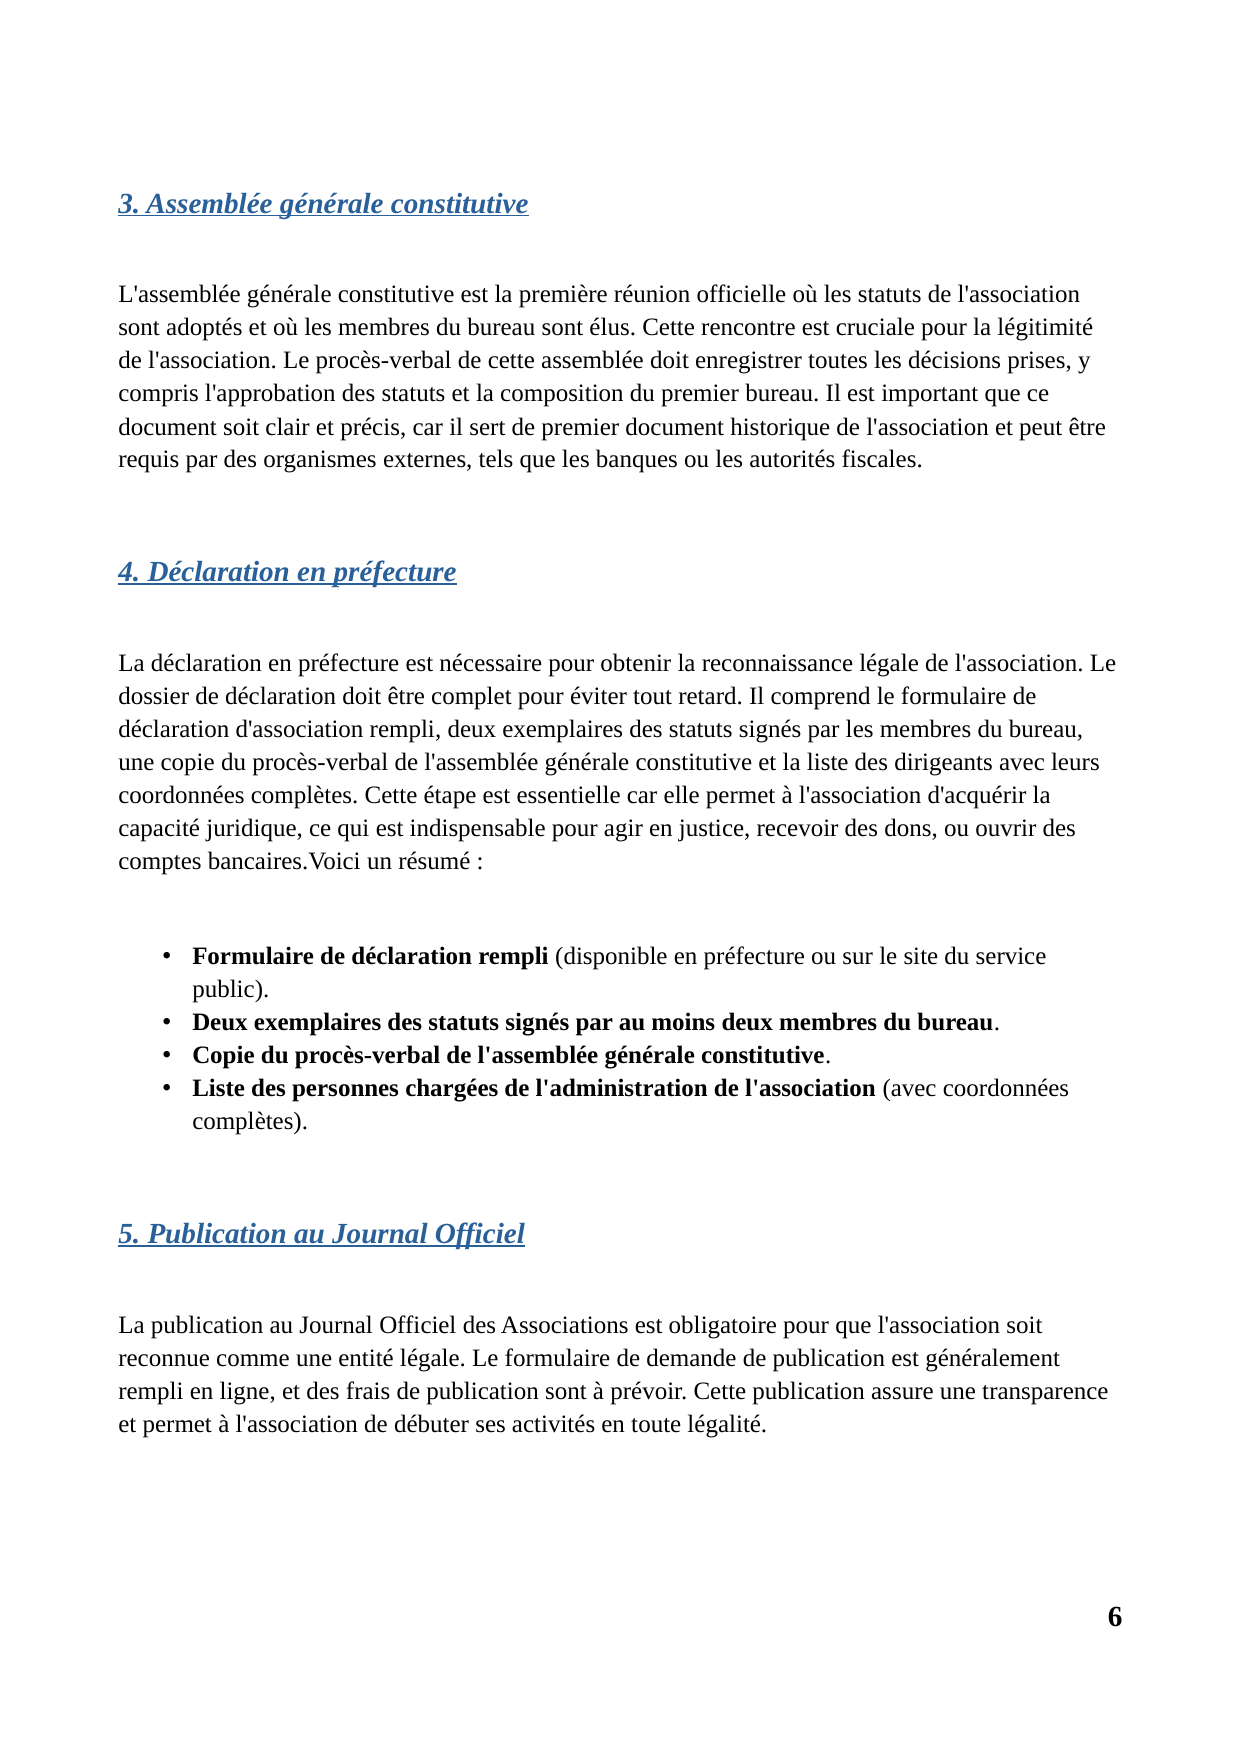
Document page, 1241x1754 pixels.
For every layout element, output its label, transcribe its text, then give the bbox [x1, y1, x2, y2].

subtitle 4. Déclaration en préfecture [118, 554, 1122, 588]
list Copie du procès-verbal de l'assemblée générale constitutive. [162, 1040, 1122, 1069]
subtitle 5. Publication au Journal Officiel [118, 1216, 1122, 1250]
text 6 [118, 1599, 1122, 1633]
subtitle 3. Assemblée générale constitutive [118, 186, 1122, 219]
text La déclaration en préfecture est nécessaire pour obtenir la reconnaissance légale de l'association. Le dossier de déclaration doit être complet pour éviter tout retard. Il comprend le formulaire de déclaration d'association rempli, deux exemplaires des statuts signés par les membres du bureau, une copie du procès-verbal de l'assemblée générale constitutive et la liste des dirigeants avec leurs coordonnées complètes. Cette étape est essentielle car elle permet à l'association d'acquérir la capacité juridique, ce qui est indispensable pour agir en justice, recevoir des dons, ou ouvrir des comptes bancaires.Voici un résumé : [118, 648, 1122, 875]
list Liste des personnes chargées de l'administration de l'association (avec coordonnées complètes). [162, 1073, 1122, 1135]
list Formulaire de déclaration rempli (disponible en préfecture ou sur le site du service public). [162, 941, 1122, 1003]
list Deux exemplaires des statuts signés par au moins deux membres du bureau. [162, 1007, 1122, 1036]
text L'assemblée générale constitutive est la première réunion officielle où les statuts de l'association sont adoptés et où les membres du bureau sont élus. Cette rencontre est cruciale pour la légitimité de l'association. Le procès-verbal de cette assemblée doit enregistrer toutes les décisions prises, y compris l'approbation des statuts et la composition du premier bureau. Il est important que ce document soit clair et précis, car il sert de premier document historique de l'association et peut être requis par des organismes externes, tels que les banques ou les autorités fiscales. [118, 279, 1122, 473]
text La publication au Journal Officiel des Associations est obligatoire pour que l'association soit reconnue comme une entité légale. Le formulaire de demande de publication est généralement rempli en ligne, et des frais de publication sont à prévoir. Cette publication assure une transparence et permet à l'association de débuter ses activités en toute légalité. [118, 1310, 1122, 1438]
